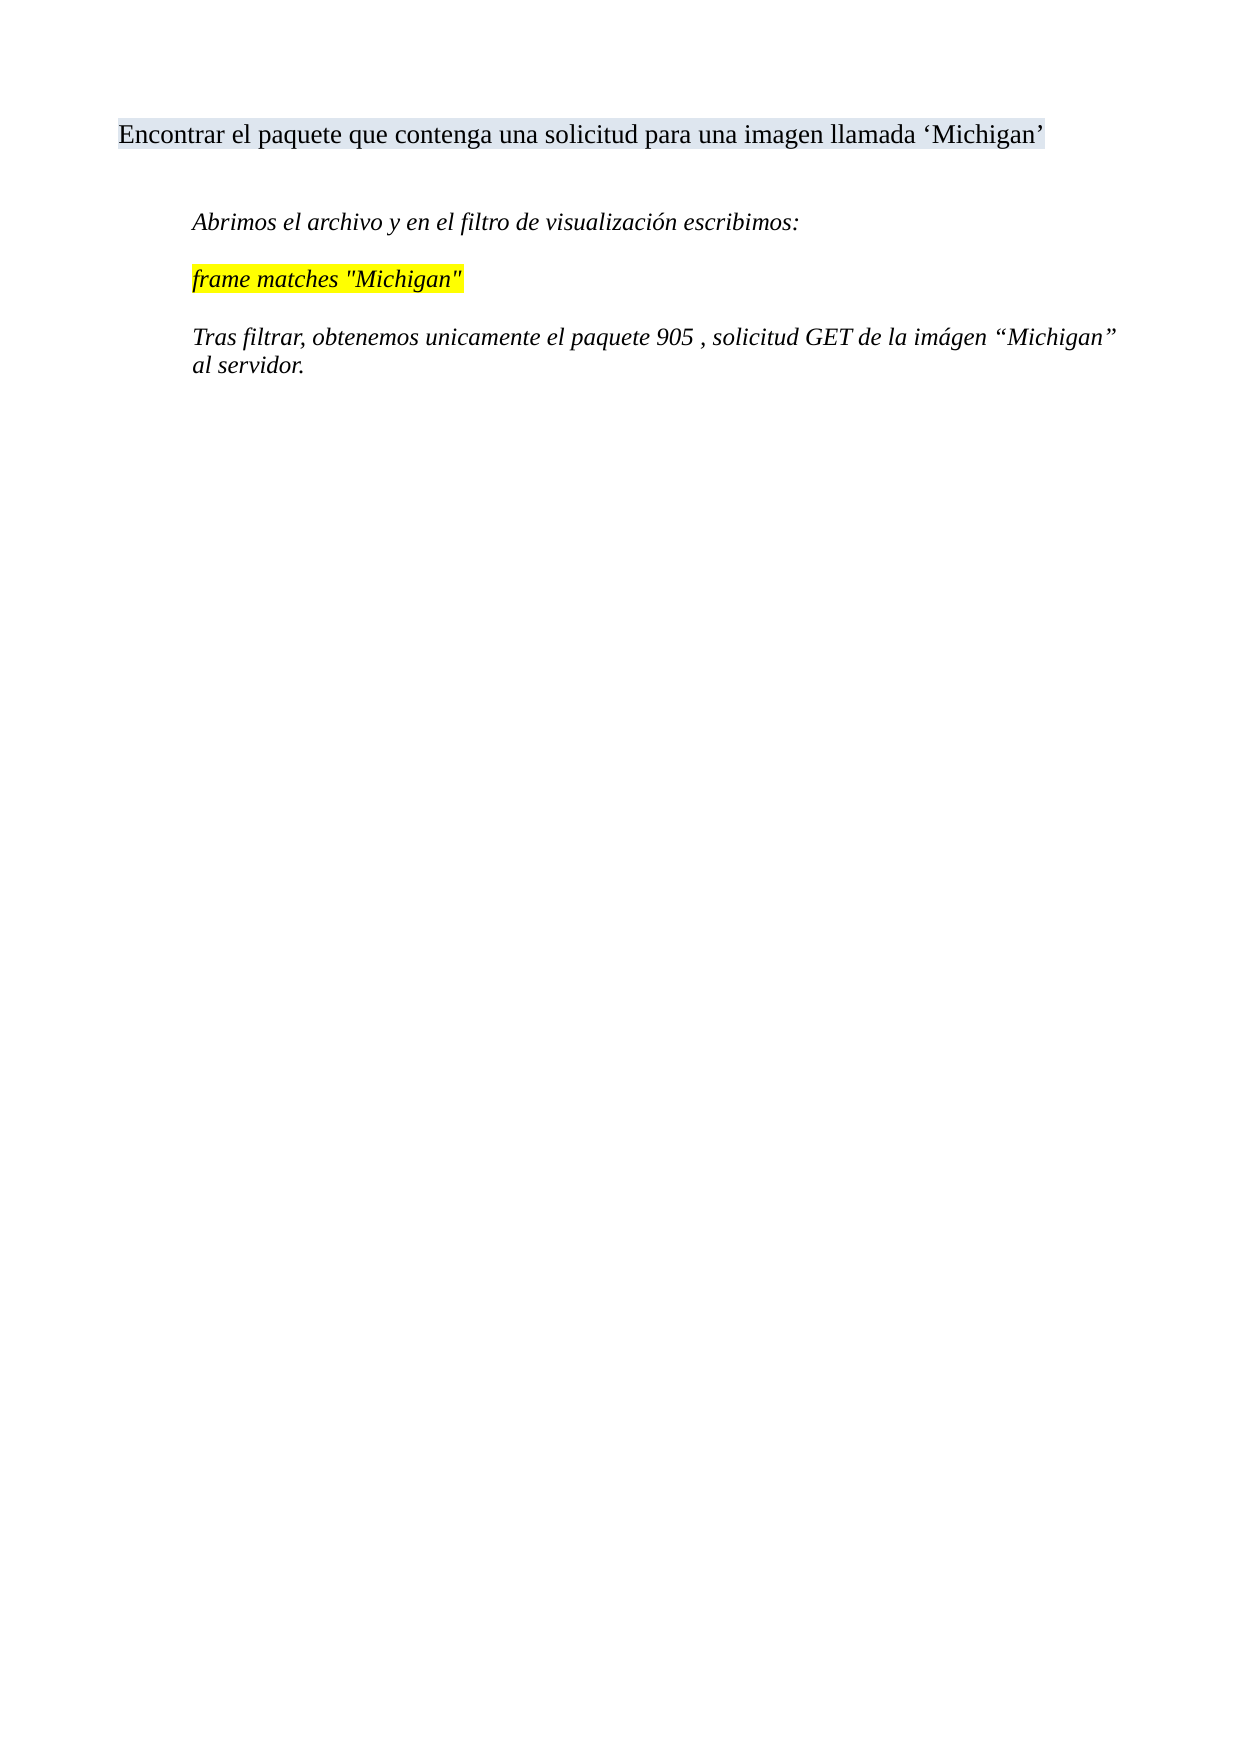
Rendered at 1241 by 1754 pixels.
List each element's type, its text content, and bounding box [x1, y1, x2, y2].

text Encontrar el paquete que contenga una solicitud para una imagen llamada ‘Michigan’ [118, 118, 1122, 149]
text Abrimos el archivo y en el filtro de visualización escribimos: [118, 207, 1122, 236]
text frame matches "Michigan" [118, 264, 1122, 293]
text Tras filtrar, obtenemos unicamente el paquete 905 , solicitud GET de la imágen “Michigan” al servidor. [118, 322, 1122, 379]
